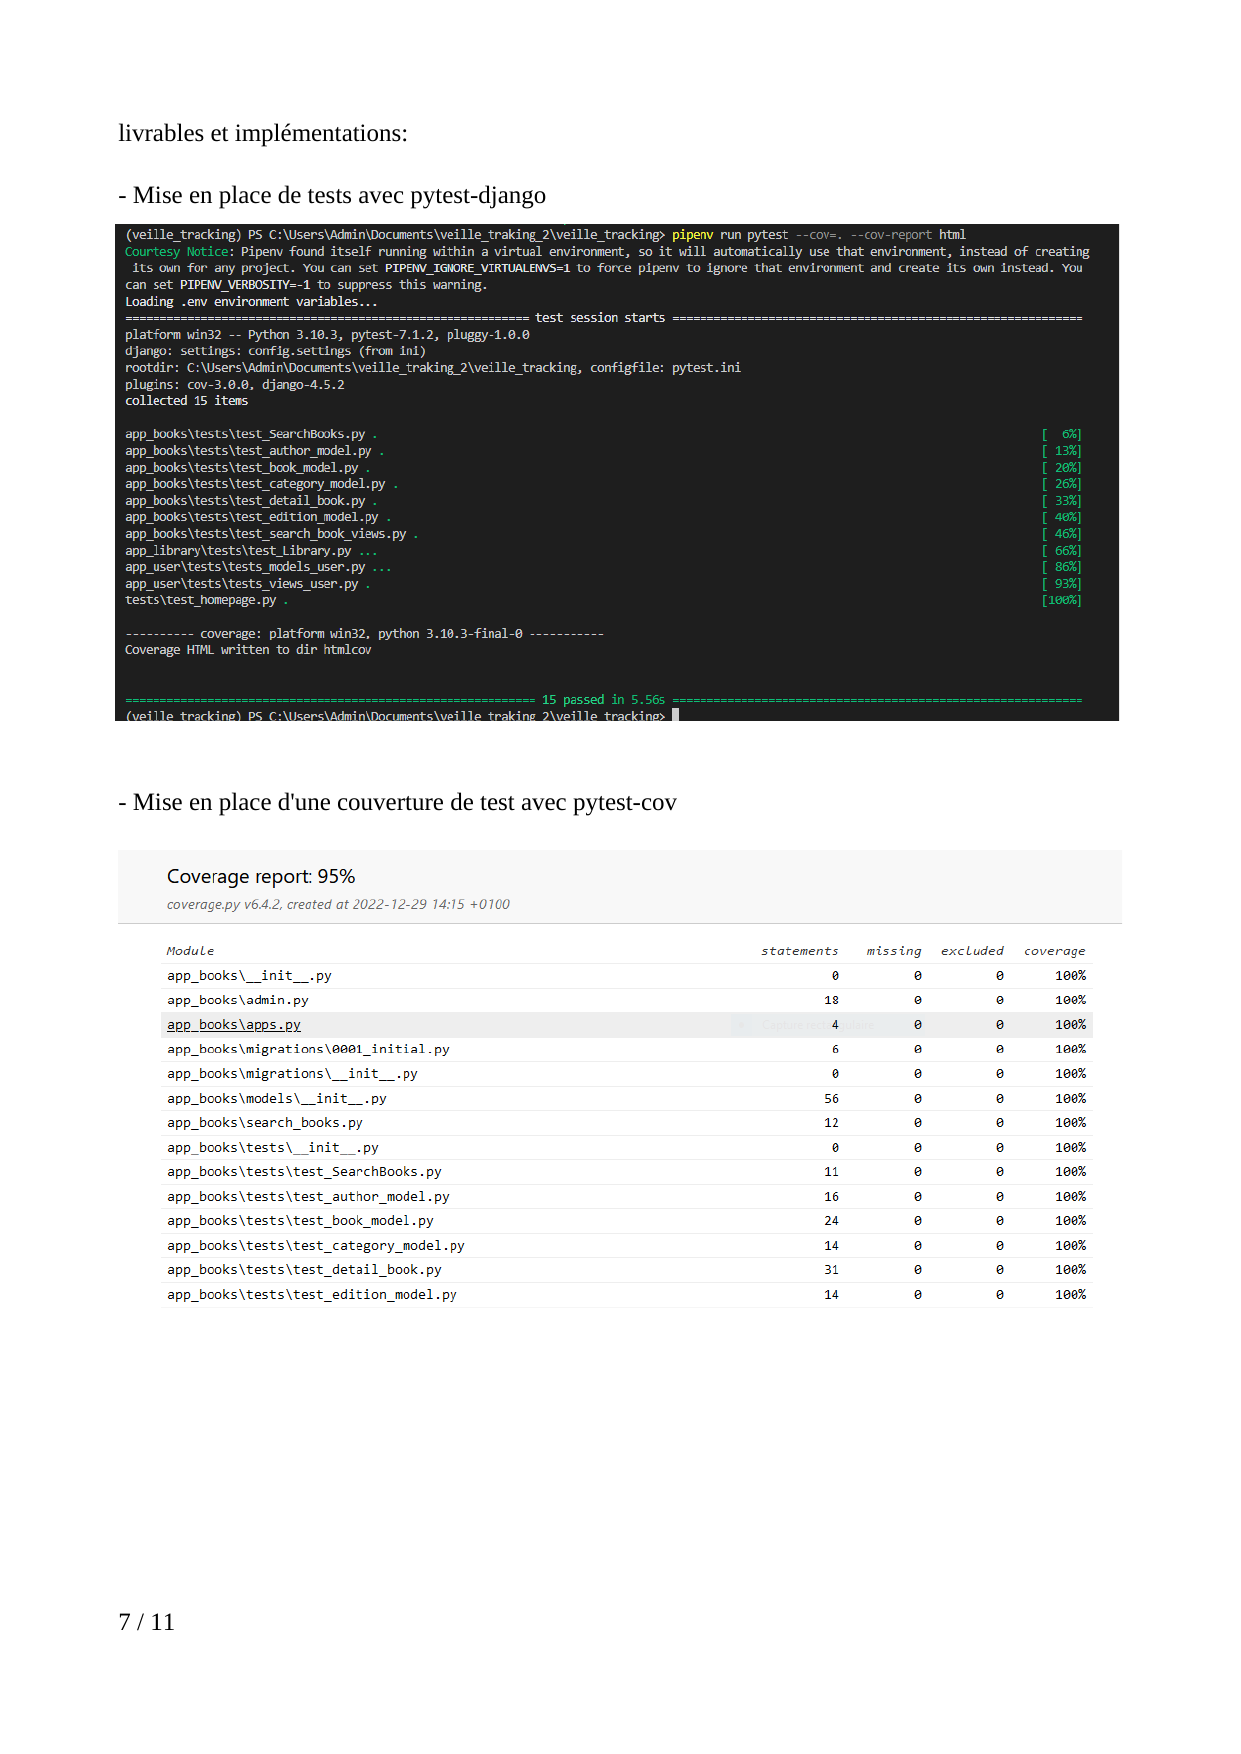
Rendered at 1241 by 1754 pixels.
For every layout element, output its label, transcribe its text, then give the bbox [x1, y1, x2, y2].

picture [118, 850, 1123, 1308]
picture [115, 224, 1120, 721]
text livrables et implémentations: [118, 118, 1122, 147]
text - Mise en place de tests avec pytest-django [118, 181, 1122, 209]
text - Mise en place d'une couverture de test avec pytest-cov [118, 787, 1122, 816]
